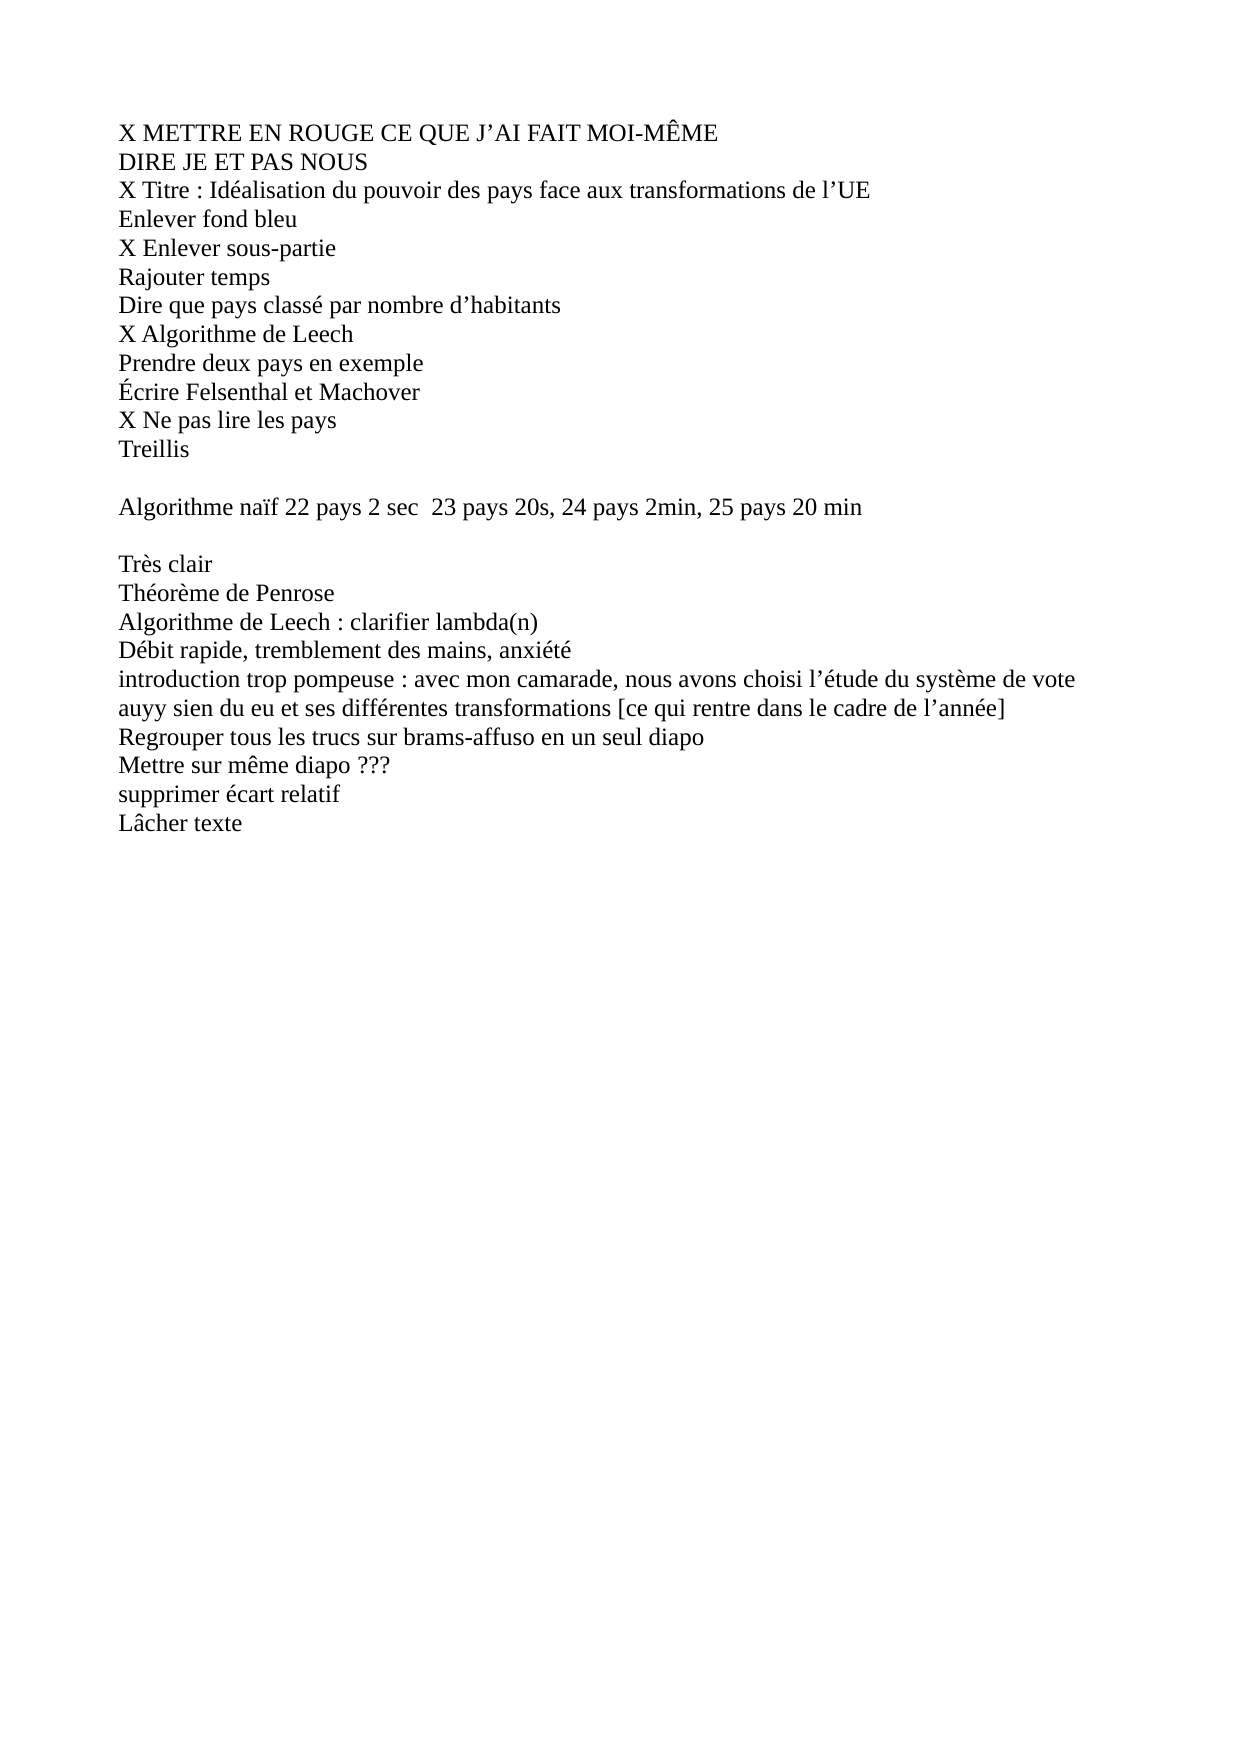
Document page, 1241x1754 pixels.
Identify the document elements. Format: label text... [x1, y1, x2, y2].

text Débit rapide, tremblement des mains, anxiété [118, 636, 1122, 664]
text DIRE JE ET PAS NOUS [118, 147, 1122, 176]
text Enlever fond bleu [118, 204, 1122, 233]
text Prendre deux pays en exemple [118, 348, 1122, 377]
text Lâcher texte [118, 808, 1122, 837]
text Regrouper tous les trucs sur brams-affuso en un seul diapo [118, 722, 1122, 751]
text Treillis [118, 434, 1122, 463]
text introduction trop pompeuse : avec mon camarade, nous avons choisi l’étude du système de vote auyy sien du eu et ses différentes transformations [ce qui rentre dans le cadre de l’année] [118, 664, 1122, 722]
text Algorithme naïf 22 pays 2 sec 23 pays 20s, 24 pays 2min, 25 pays 20 min [118, 492, 1122, 521]
text Rajouter temps [118, 262, 1122, 291]
text X Algorithme de Leech [118, 319, 1122, 348]
text Mettre sur même diapo ??? [118, 751, 1122, 779]
text X Titre : Idéalisation du pouvoir des pays face aux transformations de l’UE [118, 176, 1122, 204]
text X METTRE EN ROUGE CE QUE J’AI FAIT MOI-MÊME [118, 118, 1122, 147]
text Écrire Felsenthal et Machover [118, 377, 1122, 406]
text Dire que pays classé par nombre d’habitants [118, 291, 1122, 319]
text Très clair [118, 549, 1122, 578]
text Algorithme de Leech : clarifier lambda(n) [118, 607, 1122, 636]
text Théorème de Penrose [118, 578, 1122, 607]
text supprimer écart relatif [118, 779, 1122, 808]
text X Ne pas lire les pays [118, 406, 1122, 434]
text X Enlever sous-partie [118, 233, 1122, 262]
